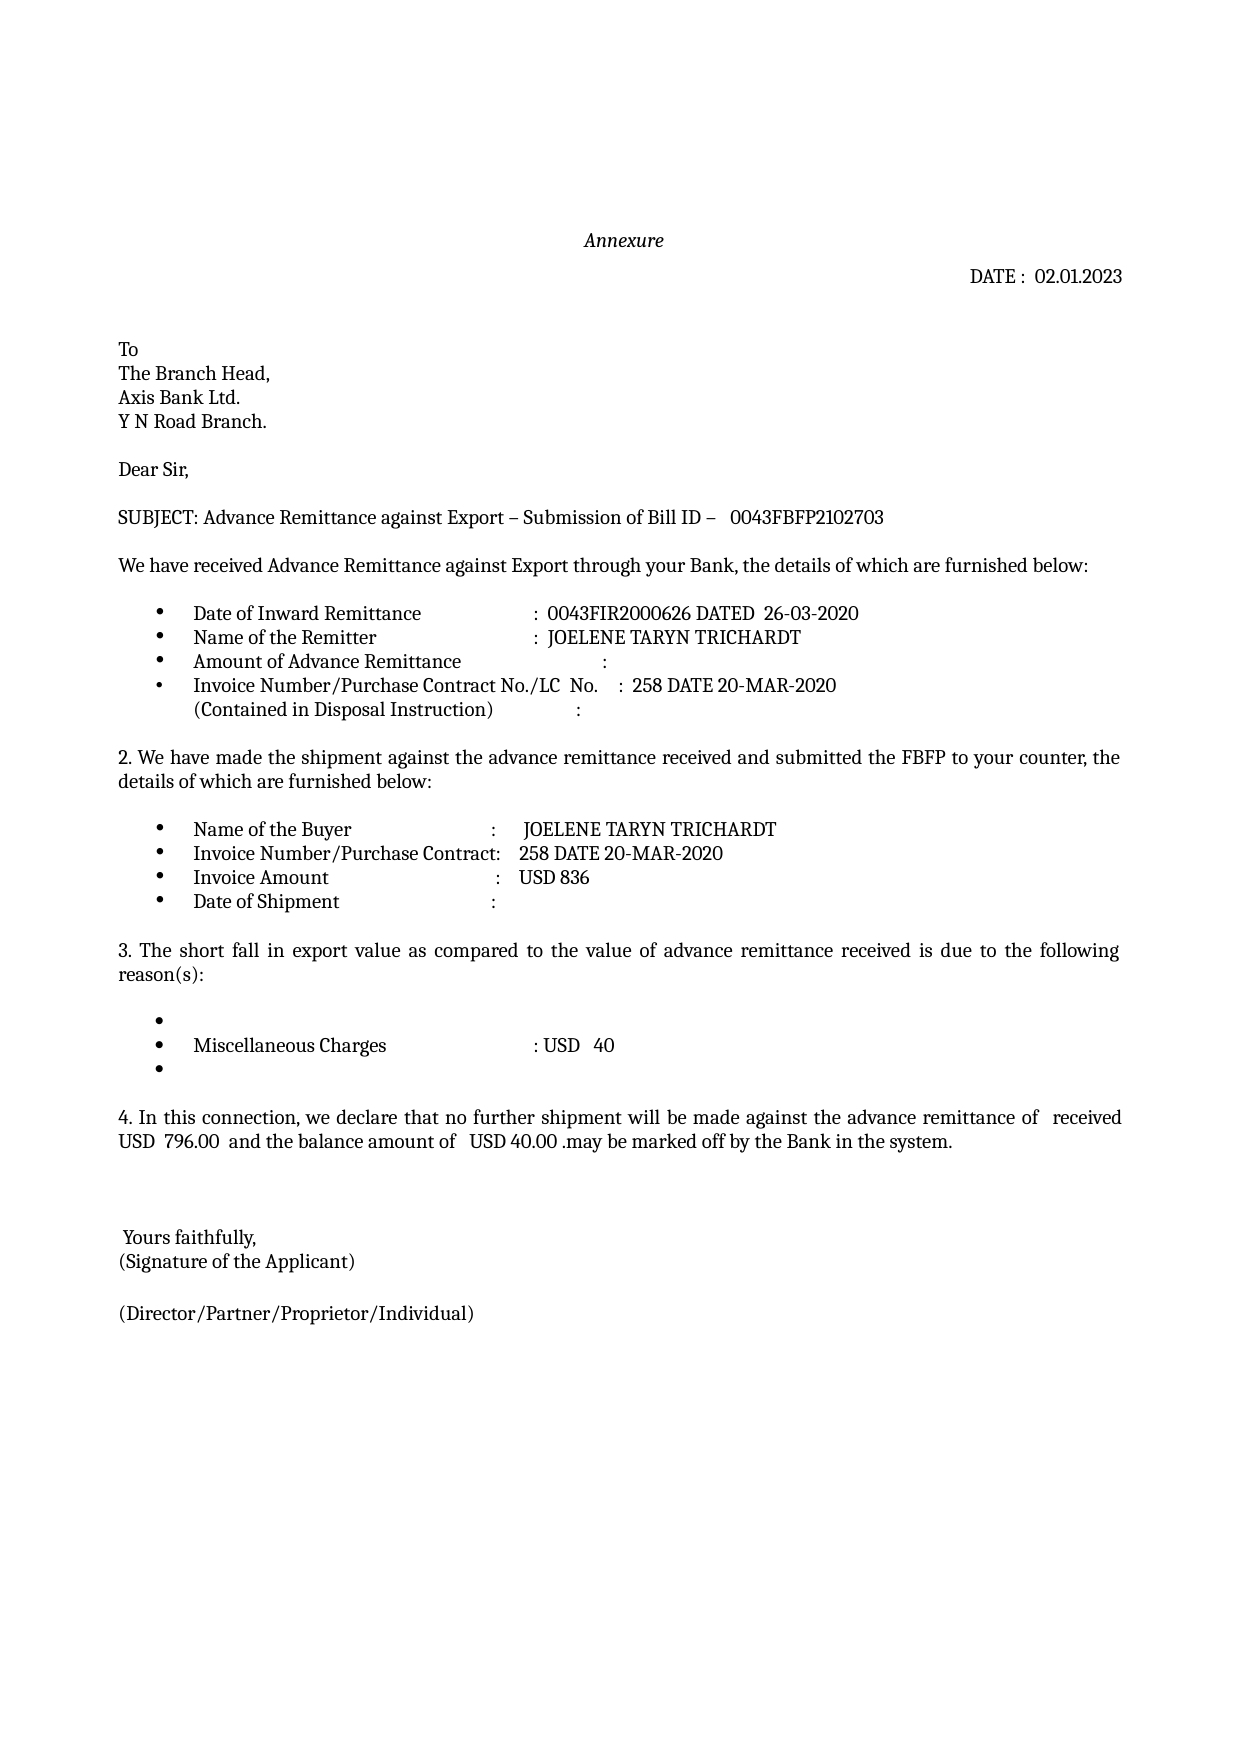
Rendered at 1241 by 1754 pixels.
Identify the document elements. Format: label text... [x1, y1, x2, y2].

text The Branch Head, [118, 362, 1122, 386]
text To [118, 338, 1122, 362]
text (Signature of the Applicant) [118, 1250, 1122, 1274]
text Axis Bank Ltd. [118, 386, 1122, 410]
list Miscellaneous Charges : USD 40 [156, 1034, 1122, 1058]
list Amount of Advance Remittance : [156, 650, 1122, 674]
list Date of Shipment : [156, 890, 1122, 914]
text (Director/Partner/Proprietor/Individual) [118, 1302, 1122, 1326]
list Name of the Remitter : JOELENE TARYN TRICHARDT [156, 626, 1122, 650]
text Annexure [118, 228, 1122, 252]
text Yours faithfully, [118, 1226, 1122, 1250]
list Date of Inward Remittance : 0043FIR2000626 DATED 26-03-2020 [156, 601, 1122, 626]
text DATE : 02.01.2023 [118, 265, 1122, 289]
text Dear Sir, [118, 458, 1122, 482]
list Invoice Number/Purchase Contract No./LC No. : 258 DATE 20-MAR-2020 [156, 674, 1122, 698]
text Y N Road Branch. [118, 410, 1122, 434]
text 2. We have made the shipment against the advance remittance received and submitted the FBFP to your counter, the details of which are furnished below: [118, 746, 1122, 794]
text We have received Advance Remittance against Export through your Bank, the details of which are furnished below: [118, 553, 1122, 577]
list Invoice Amount : USD 836 [156, 866, 1122, 890]
text 4. In this connection, we declare that no further shipment will be made against the advance remittance of received USD 796.00 and the balance amount of USD 40.00 .may be marked off by the Bank in the system. [118, 1106, 1122, 1154]
list Invoice Number/Purchase Contract: 258 DATE 20-MAR-2020 [156, 842, 1122, 866]
list Name of the Buyer : JOELENE TARYN TRICHARDT [156, 818, 1122, 842]
text SUBJECT: Advance Remittance against Export – Submission of Bill ID – 0043FBFP2102703 [118, 506, 1122, 529]
text 3. The short fall in export value as compared to the value of advance remittance received is due to the following reason(s): [118, 938, 1122, 986]
list (Contained in Disposal Instruction) : [193, 698, 1122, 722]
